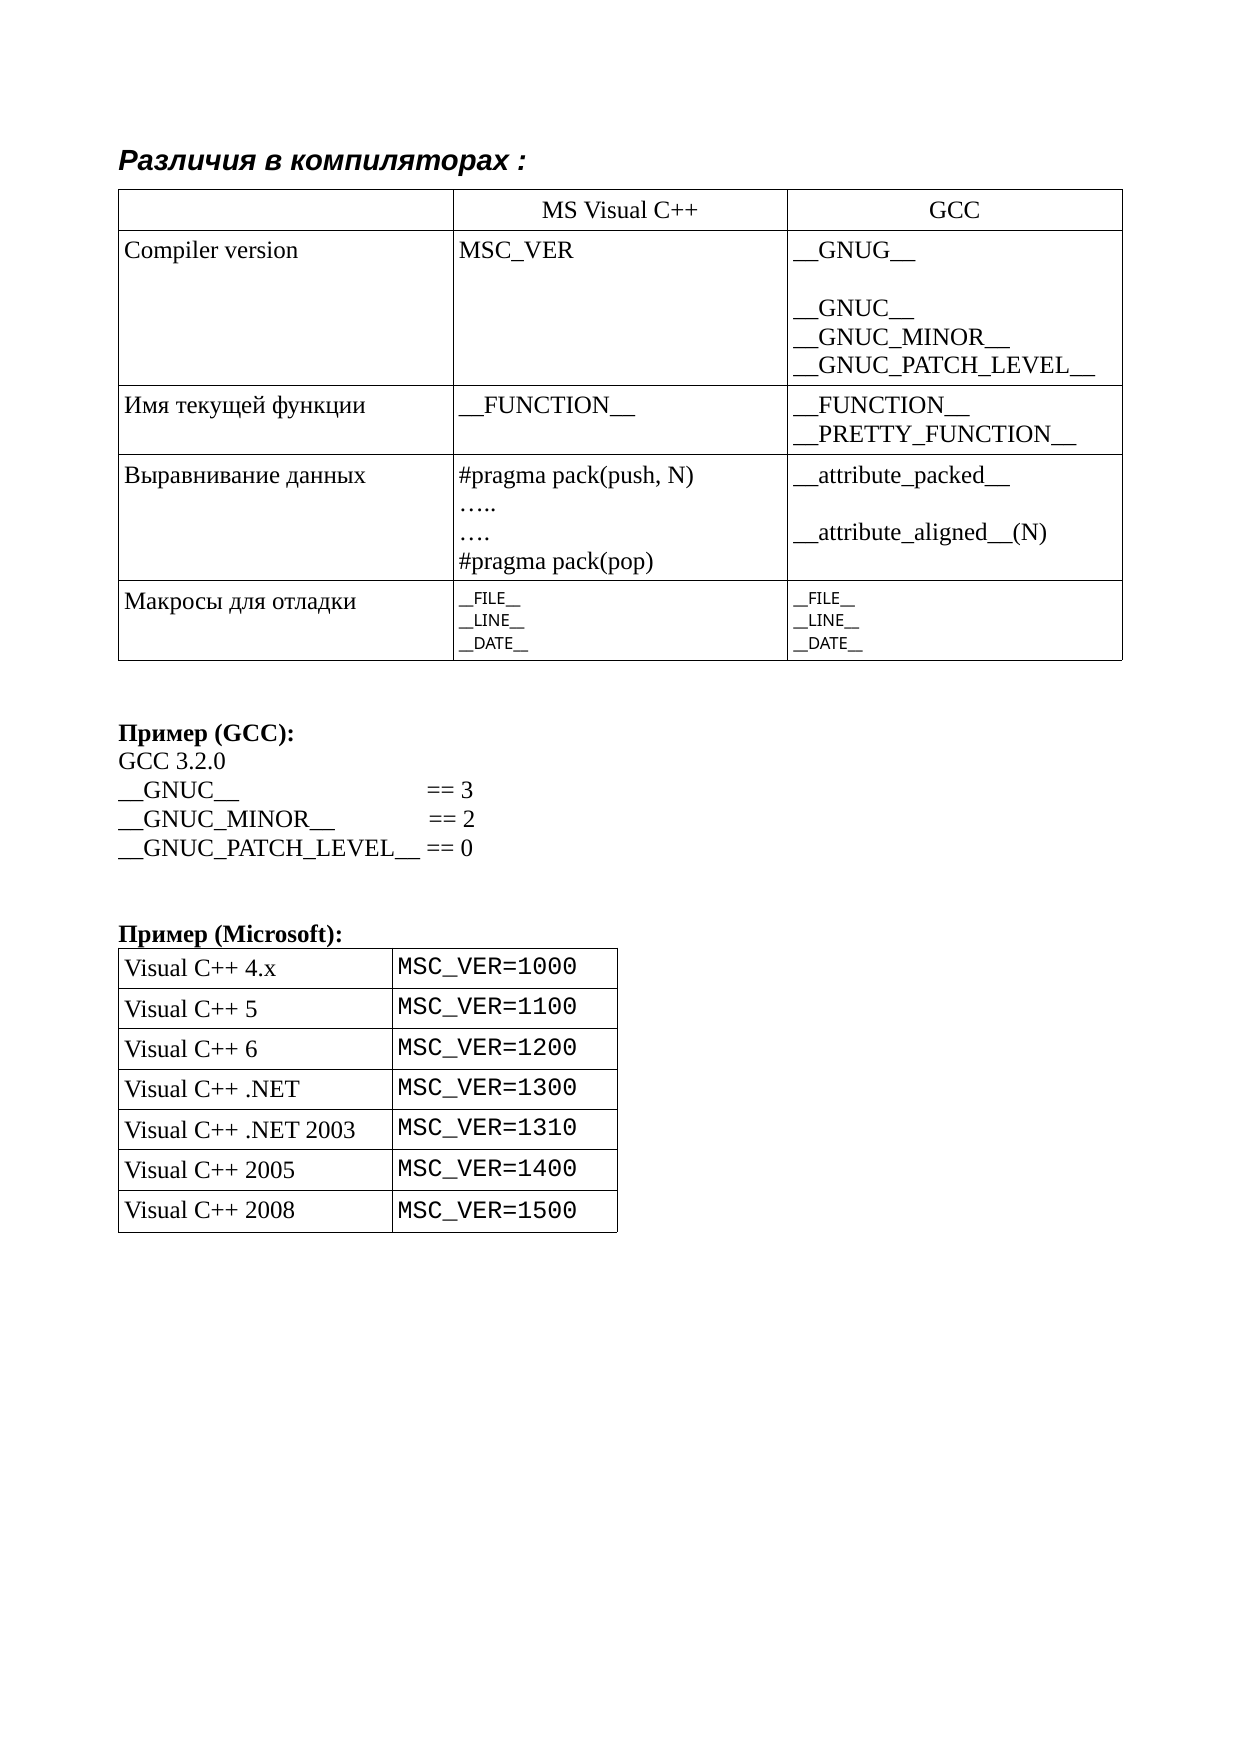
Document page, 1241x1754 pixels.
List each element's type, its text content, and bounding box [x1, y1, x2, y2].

table_cell MSC_VER [454, 231, 787, 385]
table_cell Макросы для отладки [119, 581, 453, 660]
table_cell MSC_VER=1100 [393, 989, 617, 1028]
table_cell MSC_VER=1400 [393, 1150, 617, 1189]
table_header GCC [788, 190, 1122, 229]
table_cell MSC_VER=1310 [393, 1110, 617, 1149]
table_cell __GNUG__ __GNUC__ __GNUC_MINOR__ __GNUC_PATCH_LEVEL__ [788, 231, 1122, 385]
table_cell Visual C++ .NET [119, 1070, 392, 1109]
table_cell __attribute_packed__ __attribute_aligned__(N) [788, 455, 1122, 580]
table_cell __FILE__ __LINE__ __DATE__ [788, 581, 1122, 660]
table_cell Compiler version [119, 231, 453, 385]
text __GNUC_PATCH_LEVEL__ == 0 [118, 833, 1122, 861]
table_cell #pragma pack(push, N) ….. …. #pragma pack(pop) [454, 455, 787, 580]
table_cell MSC_VER=1500 [393, 1191, 617, 1232]
table_cell __FUNCTION__ [454, 386, 787, 454]
text __GNUC__ == 3 [118, 775, 1122, 804]
table_cell Visual C++ 2005 [119, 1150, 392, 1189]
table_cell Visual C++ 6 [119, 1029, 392, 1069]
table_cell __FILE__ __LINE__ __DATE__ [454, 581, 787, 660]
text Пример (Microsoft): [118, 919, 1122, 948]
table_cell MSC_VER=1200 [393, 1029, 617, 1069]
table_header MS Visual C++ [454, 190, 787, 229]
table_cell __FUNCTION__ __PRETTY_FUNCTION__ [788, 386, 1122, 454]
table_header MSC_VER=1000 [393, 949, 617, 988]
text Пример (GCC): [118, 718, 1122, 746]
table_cell Visual C++ 5 [119, 989, 392, 1028]
text GCC 3.2.0 [118, 746, 1122, 775]
subtitle Различия в компиляторах : [118, 143, 1122, 177]
table_cell Выравнивание данных [119, 455, 453, 580]
table_header Visual C++ 4.x [119, 949, 392, 988]
text __GNUC_MINOR__ == 2 [118, 804, 1122, 833]
table_header [119, 190, 453, 229]
table_cell Visual C++ .NET 2003 [119, 1110, 392, 1149]
table_cell MSC_VER=1300 [393, 1070, 617, 1109]
table_cell Имя текущей функции [119, 386, 453, 454]
table_cell Visual C++ 2008 [119, 1191, 392, 1232]
